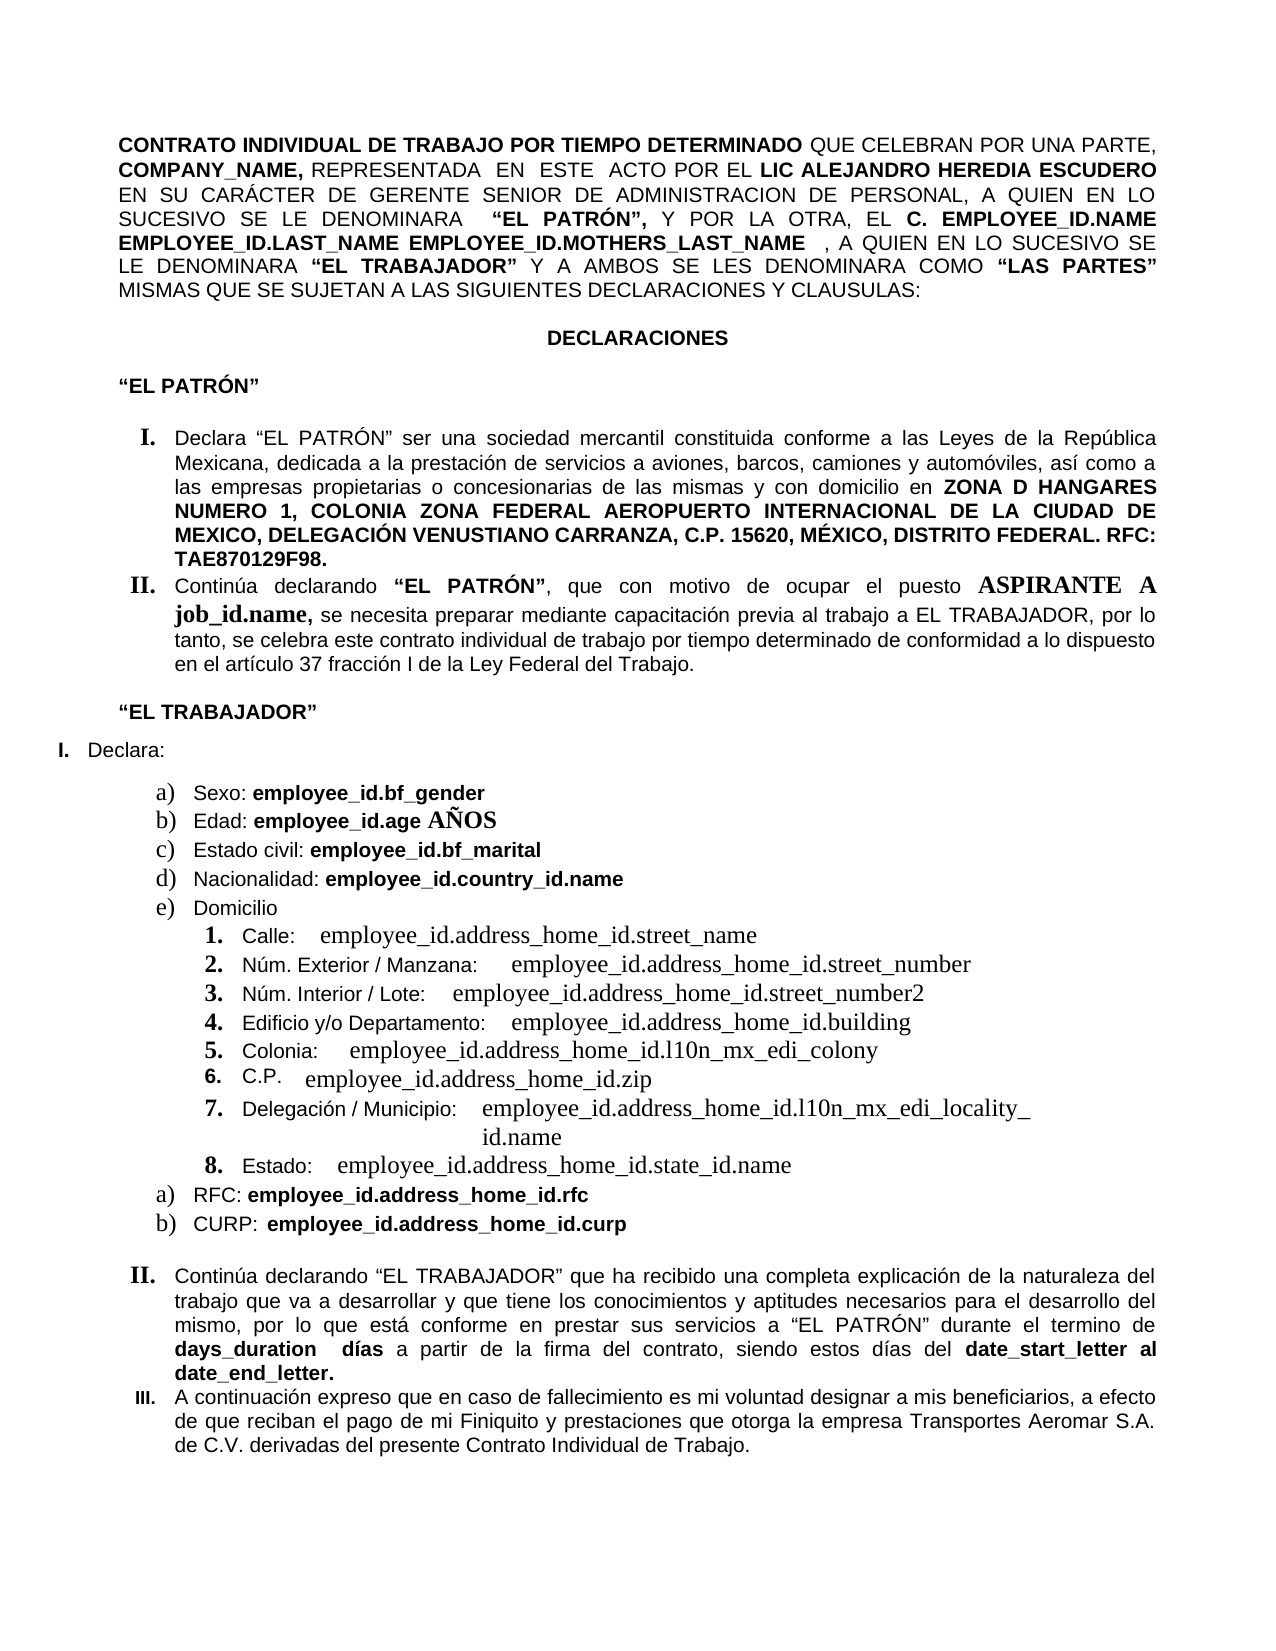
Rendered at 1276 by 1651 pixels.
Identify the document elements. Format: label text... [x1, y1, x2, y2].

table_header Calle: [193, 920, 308, 949]
table_cell Delegación / Municipio: [193, 1093, 471, 1150]
list Estado civil: employee_id.bf_marital [156, 834, 1157, 863]
list Continúa declarando “EL PATRÓN”, que con motivo de ocupar el puesto ASPIRANTE A job_id.name, se necesita preparar mediante capacitación previa al trabajo a EL TRABAJADOR, por lo tanto, se celebra este contrato individual de trabajo por tiempo determinado de conformidad a lo dispuesto en el artículo 37 fracción I de la Ley Federal del Trabajo. [156, 571, 1157, 676]
table_cell C.P. [193, 1064, 294, 1093]
list Nacionalidad: employee_id.country_id.name [156, 863, 1157, 892]
table_cell employee_id.address_home_id.building [500, 1007, 1045, 1035]
list RFC: employee_id.address_home_id.rfc [156, 1179, 1157, 1208]
text DECLARACIONES [118, 326, 1157, 350]
table_cell Núm. Interior / Lote: [193, 978, 441, 1007]
table_cell Colonia: [193, 1035, 338, 1064]
table_header employee_id.address_home_id.street_name [309, 920, 1045, 949]
table_cell employee_id.address_home_id.state_id.name [326, 1150, 1045, 1179]
table_cell employee_id.address_home_id.street_number [500, 949, 1045, 978]
list Domicilio [156, 892, 1157, 920]
table_cell Núm. Exterior / Manzana: [193, 949, 500, 978]
text “EL TRABAJADOR” [118, 700, 1157, 724]
table_cell employee_id.address_home_id.street_number2 [441, 978, 1045, 1007]
list Declara “EL PATRÓN” ser una sociedad mercantil constituida conforme a las Leyes de la República Mexicana, dedicada a la prestación de servicios a aviones, barcos, camiones y automóviles, así como a las empresas propietarias o concesionarias de las mismas y con domicilio en ZONA D HANGARES NUMERO 1, COLONIA ZONA FEDERAL AEROPUERTO INTERNACIONAL DE LA CIUDAD DE MEXICO, DELEGACIÓN VENUSTIANO CARRANZA, C.P. 15620, MÉXICO, DISTRITO FEDERAL. RFC: TAE870129F98. [156, 422, 1157, 571]
list Continúa declarando “EL TRABAJADOR” que ha recibido una completa explicación de la naturaleza del trabajo que va a desarrollar y que tiene los conocimientos y aptitudes necesarios para el desarrollo del mismo, por lo que está conforme en prestar sus servicios a “EL PATRÓN” durante el termino de days_duration días a partir de la firma del contrato, siendo estos días del date_start_letter al date_end_letter. [156, 1261, 1157, 1385]
list A continuación expreso que en caso de fallecimiento es mi voluntad designar a mis beneficiarios, a efecto de que reciban el pago de mi Finiquito y prestaciones que otorga la empresa Transportes Aeromar S.A. de C.V. derivadas del presente Contrato Individual de Trabajo. [156, 1385, 1157, 1457]
table_cell employee_id.address_home_id.l10n_mx_edi_colony [338, 1035, 1045, 1064]
list CURP: employee_id.address_home_id.curp [156, 1208, 1157, 1237]
table_cell employee_id.address_home_id.l10n_mx_edi_locality_id.name [471, 1093, 1045, 1150]
table_cell Edificio y/o Departamento: [193, 1007, 500, 1035]
table_cell employee_id.address_home_id.zip [294, 1064, 1045, 1093]
list Sexo: employee_id.bf_gender [156, 777, 1157, 805]
text CONTRATO INDIVIDUAL DE TRABAJO POR TIEMPO DETERMINADO QUE CELEBRAN POR UNA PARTE, company_name, REPRESENTADA EN ESTE ACTO POR EL LIC ALEJANDRO HEREDIA ESCUDERO EN SU CARÁCTER DE GERENTE SENIOR DE ADMINISTRACION DE PERSONAL, A QUIEN EN LO SUCESIVO SE LE DENOMINARA “EL PATRÓN”, Y POR LA OTRA, EL C. employee_id.name employee_id.last_name employee_id.mothers_last_name , A QUIEN EN LO SUCESIVO SE LE DENOMINARA “EL TRABAJADOR” Y A AMBOS SE LES DENOMINARA COMO “LAS PARTES” MISMAS QUE SE SUJETAN A LAS SIGUIENTES DECLARACIONES Y CLAUSULAS: [118, 133, 1157, 302]
text “EL PATRÓN” [118, 374, 1157, 398]
list Declara: [58, 738, 1157, 762]
table_cell Estado: [193, 1150, 326, 1179]
list Edad: employee_id.age AÑOS [156, 805, 1157, 834]
